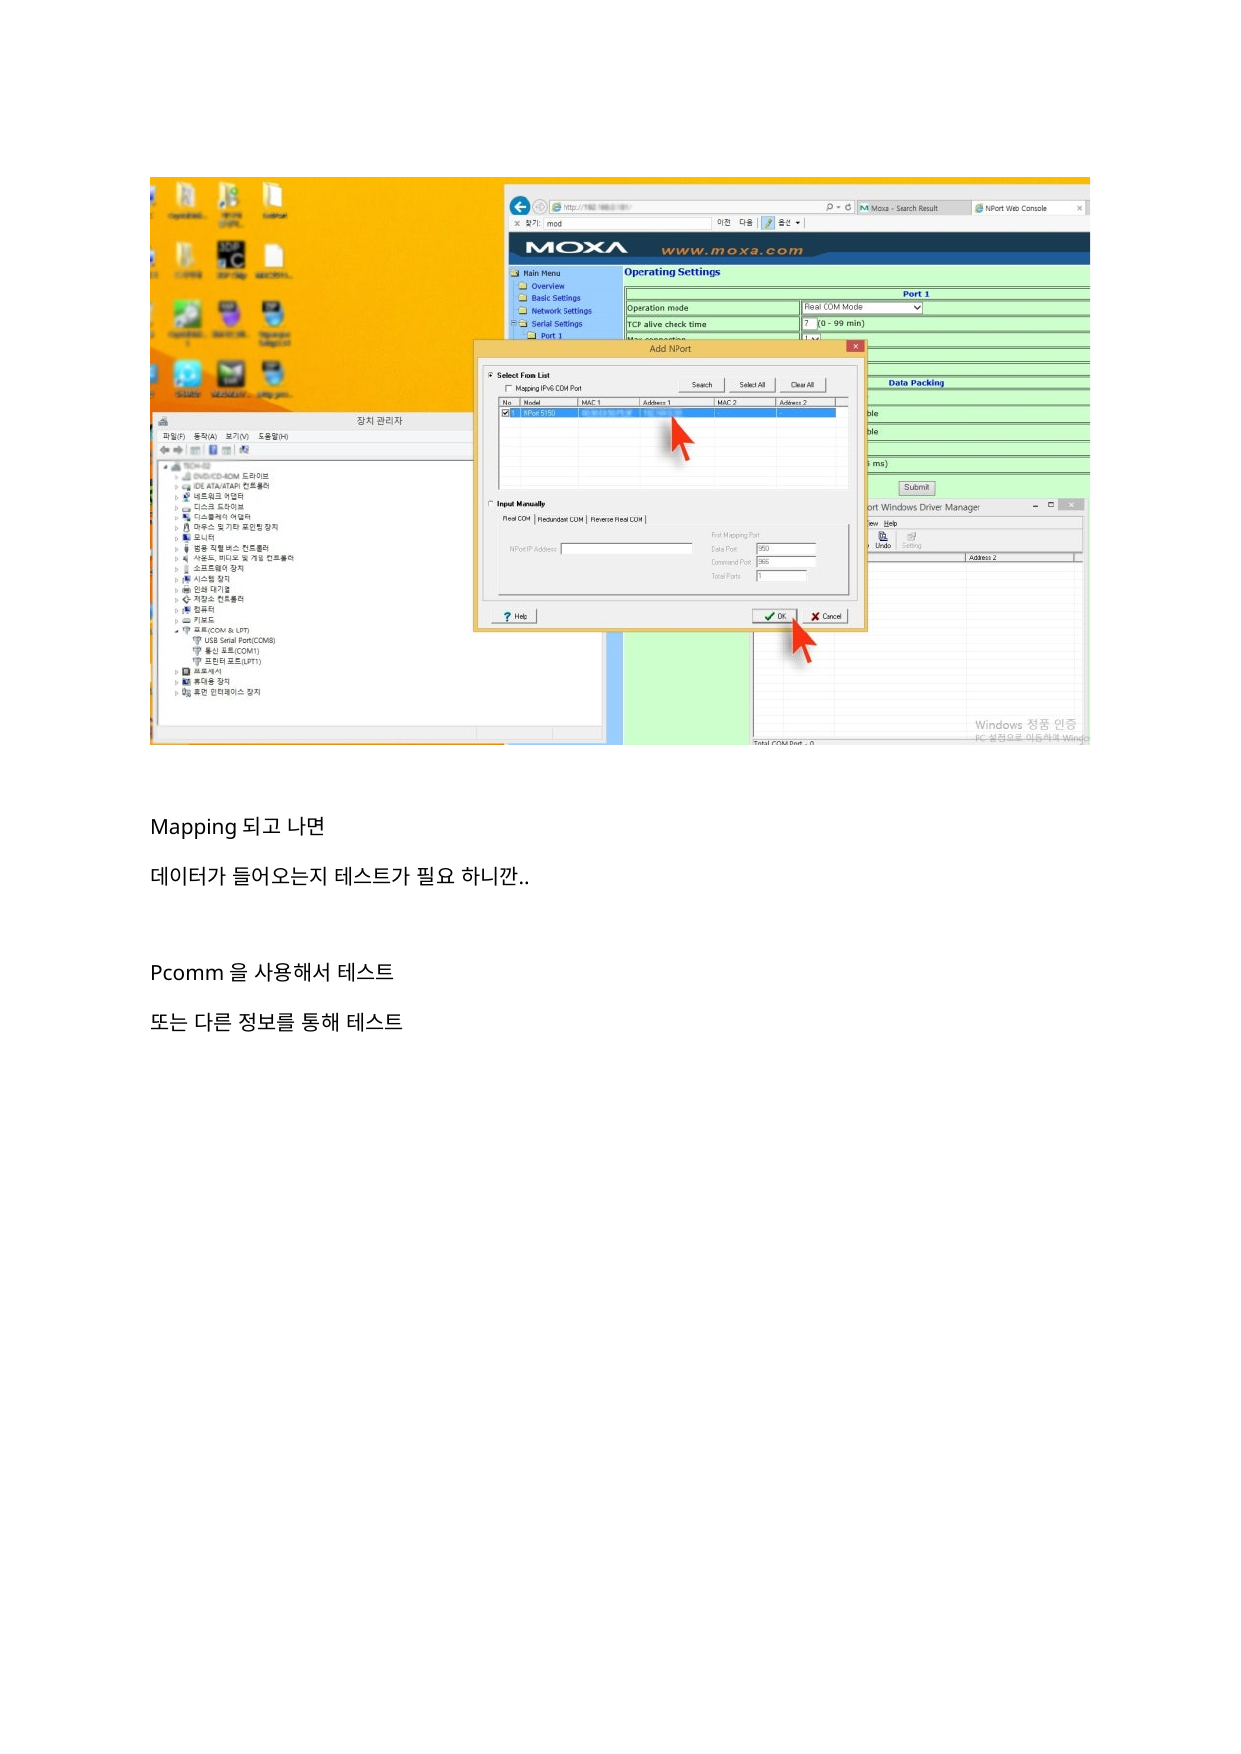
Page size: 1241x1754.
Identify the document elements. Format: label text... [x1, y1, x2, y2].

text Pcomm 을 사용해서 테스트 [150, 957, 1090, 987]
text 데이터가 들어오는지 테스트가 필요 하니깐.. [150, 860, 1090, 890]
picture [150, 177, 1091, 745]
text 또는 다른 정보를 통해 테스트 [150, 1006, 1090, 1036]
text Mapping 되고 나면 [150, 811, 1090, 841]
